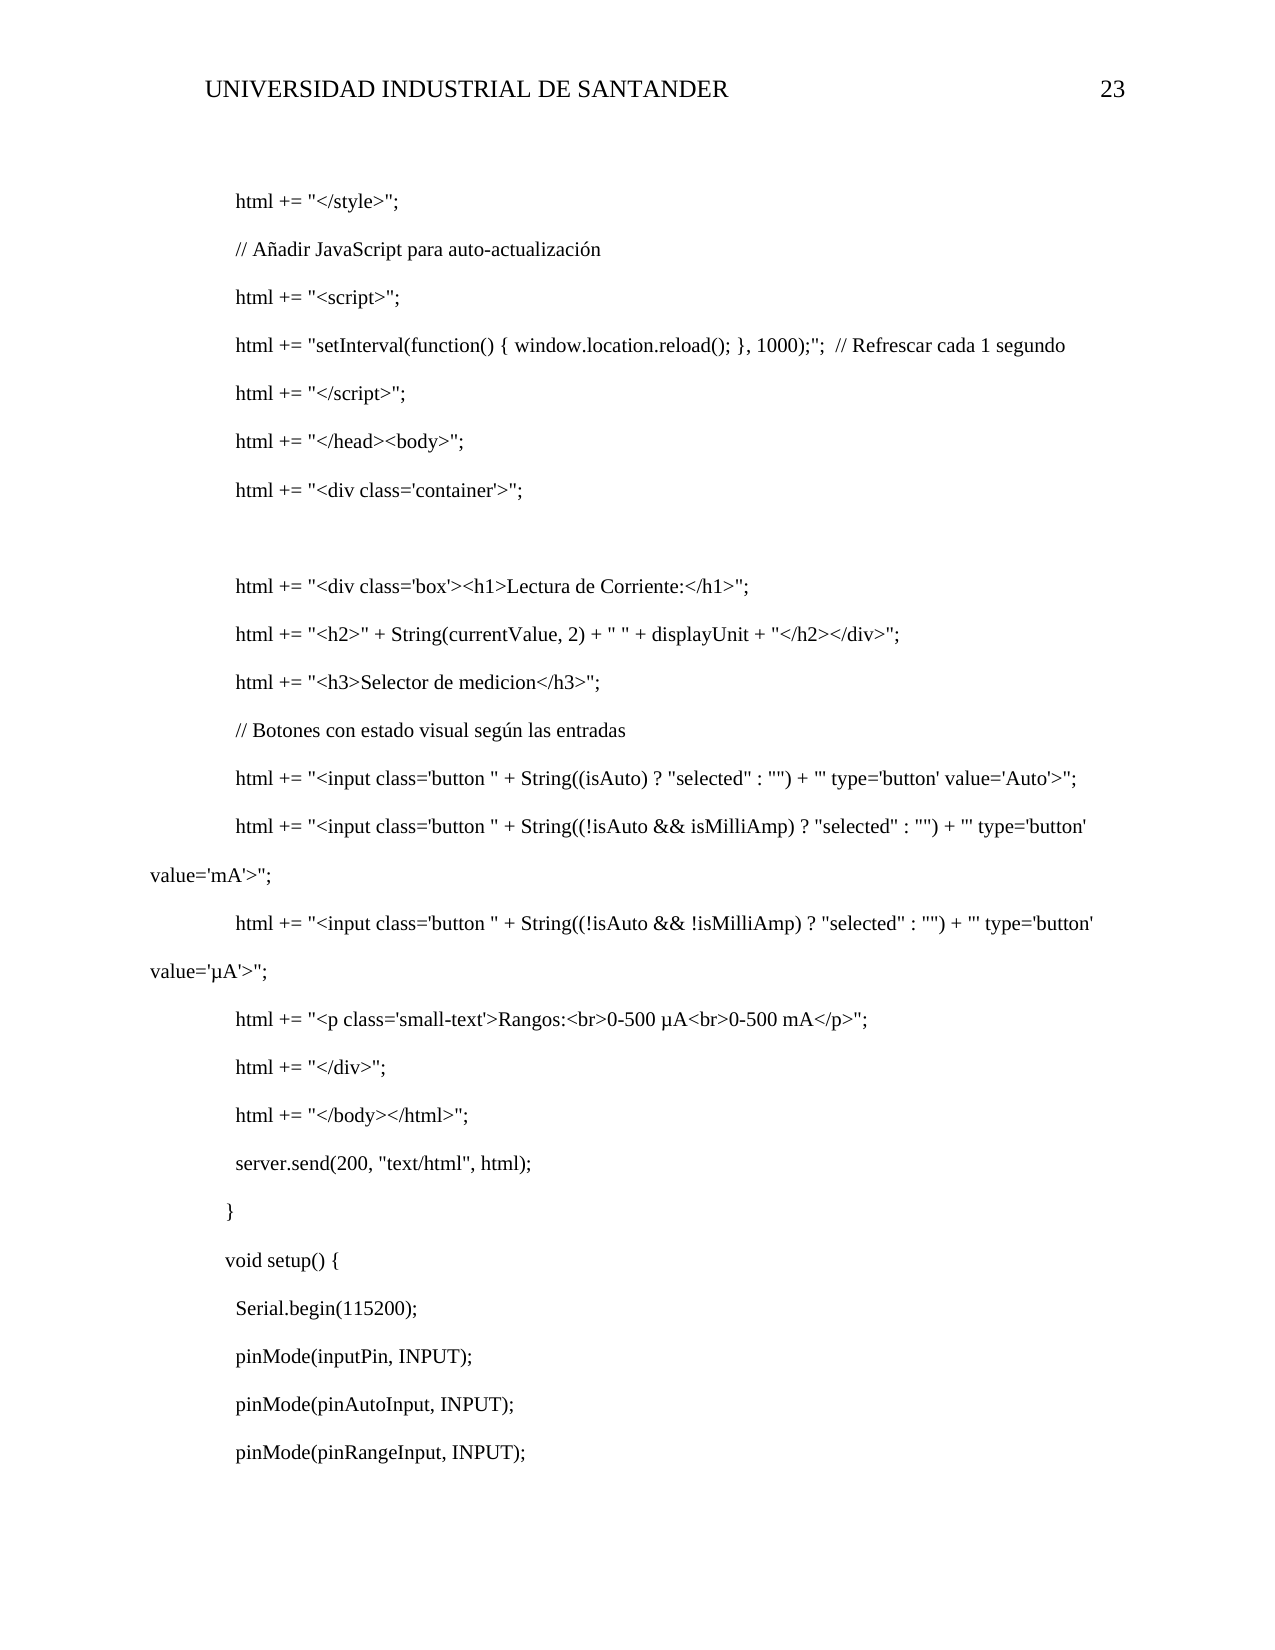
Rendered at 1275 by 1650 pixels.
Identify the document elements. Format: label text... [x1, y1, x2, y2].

text pinMode(pinRangeInput, INPUT); [150, 1440, 1125, 1464]
text html += "<div class='box'><h1>Lectura de Corriente:</h1>"; [150, 574, 1125, 598]
text html += "<script>"; [150, 285, 1125, 309]
text void setup() { [150, 1247, 1125, 1272]
text // Botones con estado visual según las entradas [150, 718, 1125, 742]
text html += "<input class='button " + String((isAuto) ? "selected" : "") + "' type='button' value='Auto'>"; [150, 766, 1125, 790]
text Serial.begin(115200); [150, 1296, 1125, 1320]
text html += "<input class='button " + String((!isAuto && isMilliAmp) ? "selected" : "") + "' type='button' value='mA'>"; [150, 814, 1125, 887]
text html += "<h3>Selector de medicion</h3>"; [150, 670, 1125, 694]
text html += "</body></html>"; [150, 1103, 1125, 1127]
text html += "</style>"; [150, 189, 1125, 213]
text html += "<div class='container'>"; [150, 477, 1125, 502]
text // Añadir JavaScript para auto-actualización [150, 237, 1125, 261]
text html += "</head><body>"; [150, 429, 1125, 453]
text html += "<h2>" + String(currentValue, 2) + " " + displayUnit + "</h2></div>"; [150, 622, 1125, 646]
text } [150, 1199, 1125, 1223]
text html += "<input class='button " + String((!isAuto && !isMilliAmp) ? "selected" : "") + "' type='button' value='µA'>"; [150, 911, 1125, 983]
text html += "</script>"; [150, 381, 1125, 405]
text server.send(200, "text/html", html); [150, 1151, 1125, 1175]
text html += "<p class='small-text'>Rangos:<br>0-500 µA<br>0-500 mA</p>"; [150, 1007, 1125, 1031]
text pinMode(inputPin, INPUT); [150, 1344, 1125, 1368]
text pinMode(pinAutoInput, INPUT); [150, 1392, 1125, 1416]
text html += "</div>"; [150, 1055, 1125, 1079]
text html += "setInterval(function() { window.location.reload(); }, 1000);"; // Refrescar cada 1 segundo [150, 333, 1125, 357]
